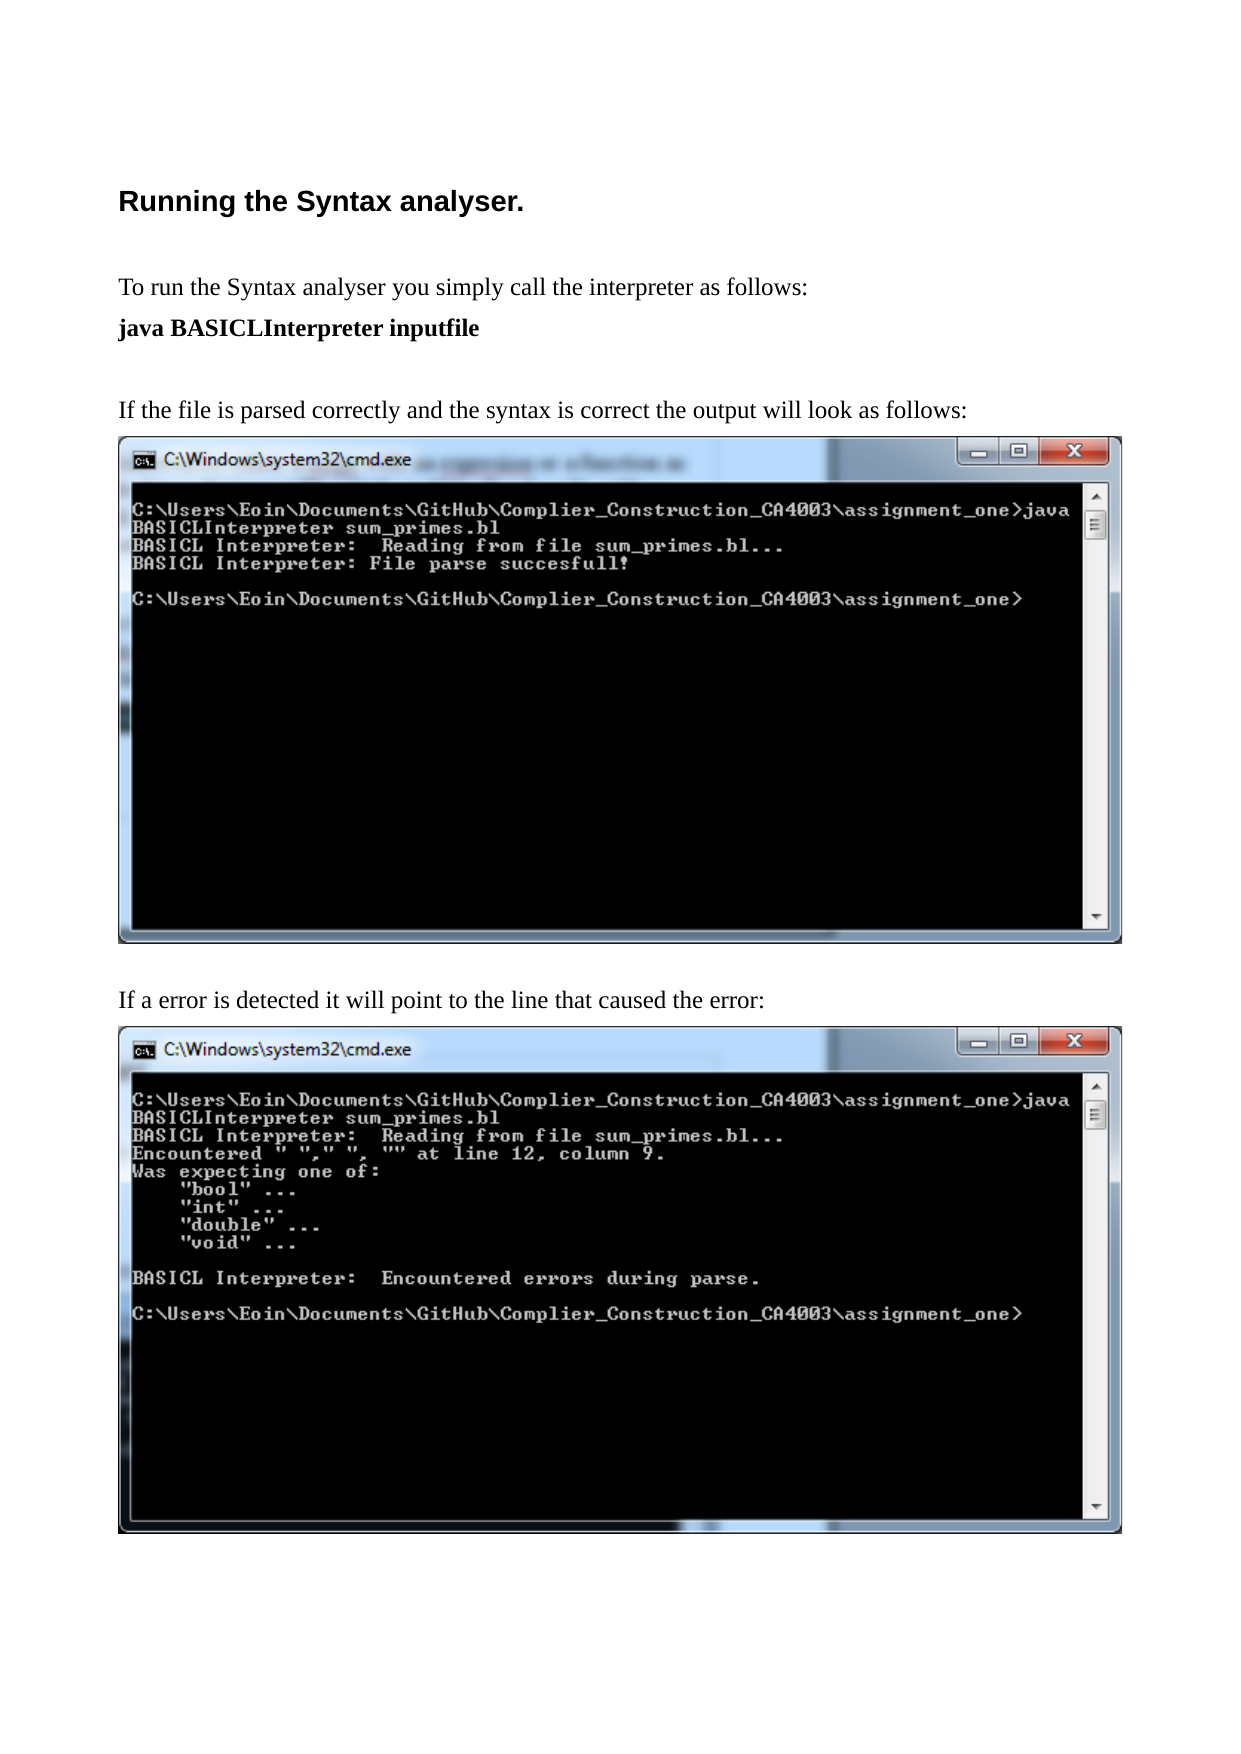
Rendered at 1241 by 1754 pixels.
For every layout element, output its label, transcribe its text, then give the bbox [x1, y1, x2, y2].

text To run the Syntax analyser you simply call the interpreter as follows: [118, 272, 1122, 300]
text java BASICLInterpreter inputfile [118, 313, 1122, 342]
subtitle Running the Syntax analyser. [118, 184, 1122, 218]
picture [118, 436, 1123, 944]
picture [118, 1026, 1123, 1534]
text If a error is detected it will point to the line that caused the error: [118, 985, 1122, 1014]
text If the file is parsed correctly and the syntax is correct the output will look as follows: [118, 395, 1122, 424]
